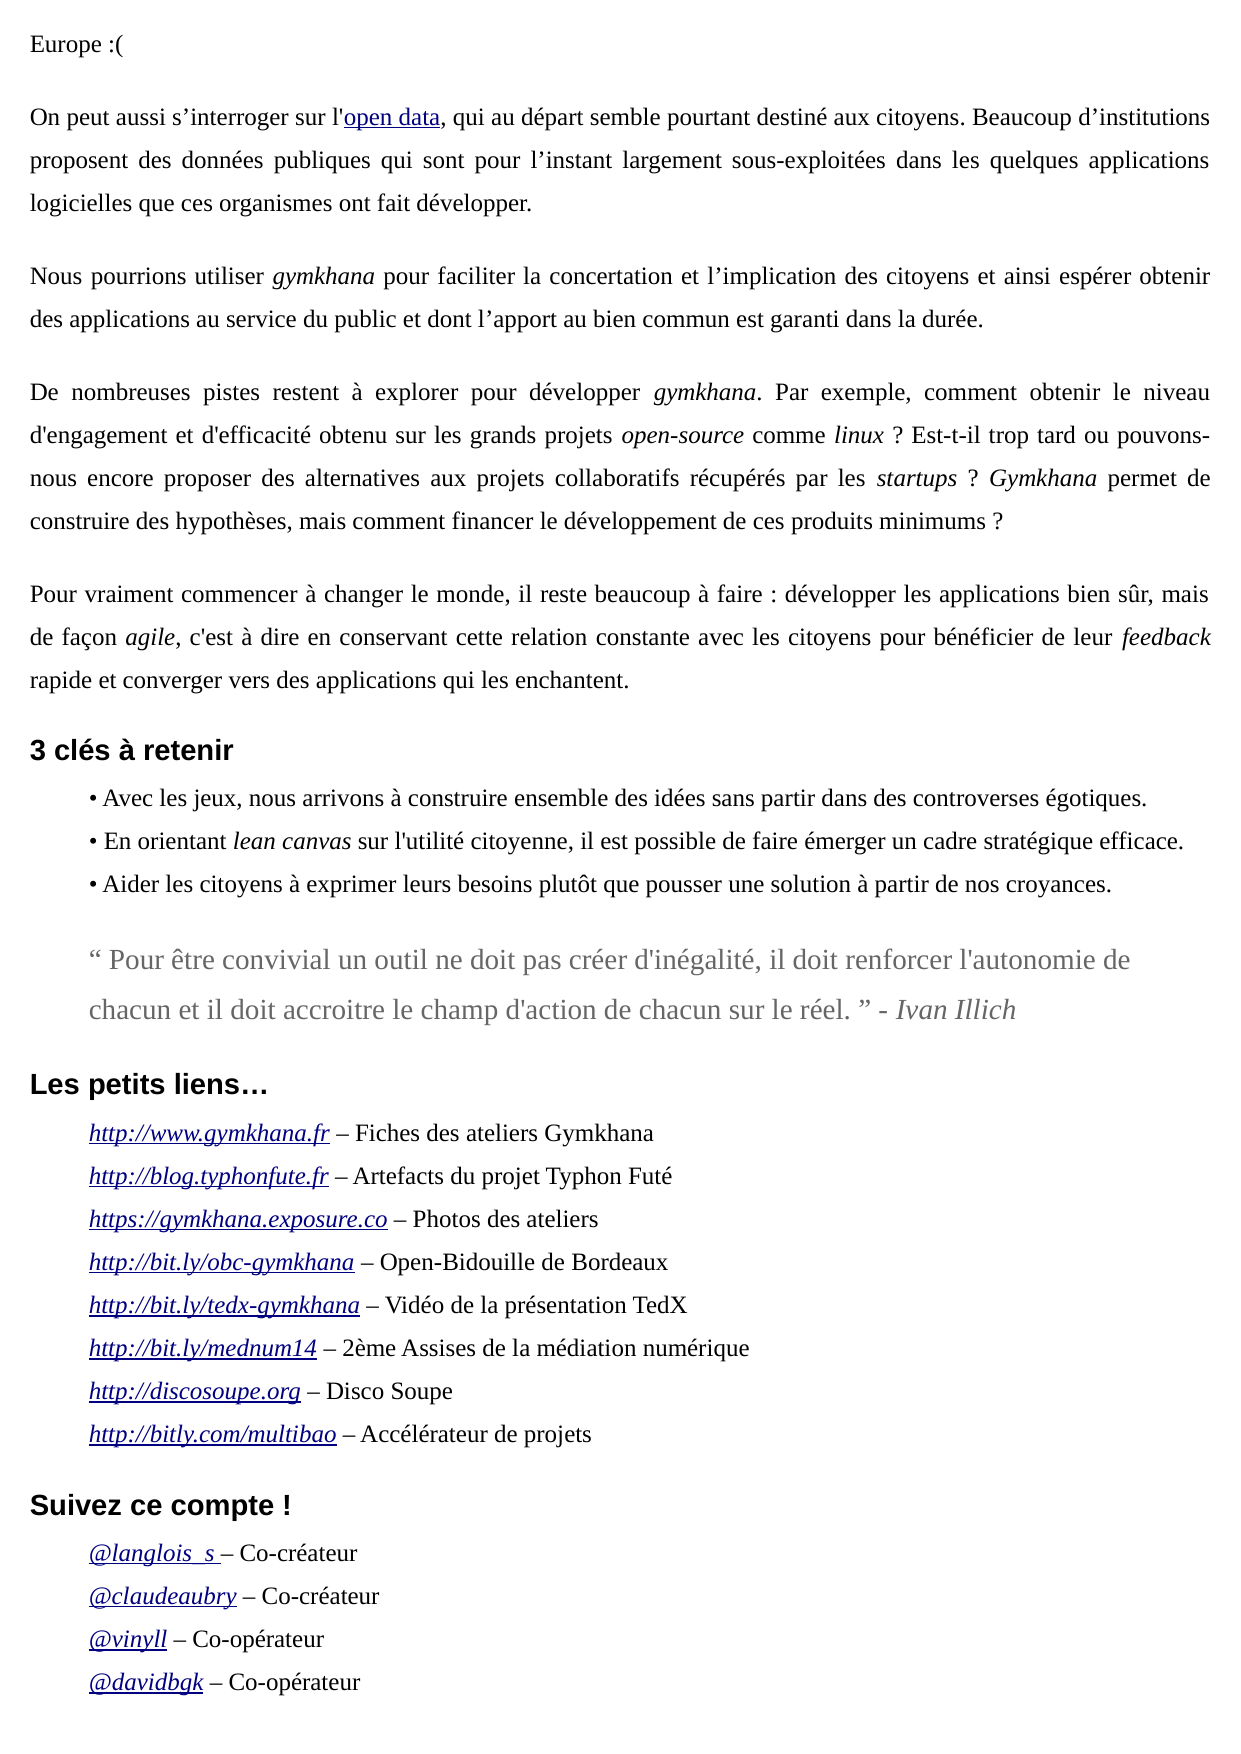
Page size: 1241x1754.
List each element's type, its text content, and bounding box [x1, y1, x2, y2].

text De nombreuses pistes restent à explorer pour développer gymkhana. Par exemple, comment obtenir le niveau d'engagement et d'efficacité obtenu sur les grands projets open-source comme linux ? Est-t-il trop tard ou pouvons-nous encore proposer des alternatives aux projets collaboratifs récupérés par les startups ? Gymkhana permet de construire des hypothèses, mais comment financer le développement de ces produits minimums ? [29, 377, 1211, 535]
text @vinyll – Co-opérateur [29, 1624, 1211, 1653]
text • Aider les citoyens à exprimer leurs besoins plutôt que pousser une solution à partir de nos croyances. [29, 869, 1211, 898]
text “ Pour être convivial un outil ne doit pas créer d'inégalité, il doit renforcer l'autonomie de chacun et il doit accroitre le champ d'action de chacun sur le réel. ” - Ivan Illich [88, 942, 1211, 1026]
text http://bitly.com/multibao – Accélérateur de projets [29, 1419, 1211, 1448]
text http://bit.ly/tedx-gymkhana – Vidéo de la présentation TedX [29, 1290, 1211, 1319]
subtitle Suivez ce compte ! [29, 1487, 1211, 1521]
text Europe :( [29, 29, 1211, 58]
text http://bit.ly/mednum14 – 2ème Assises de la médiation numérique [29, 1333, 1211, 1362]
text https://gymkhana.exposure.co – Photos des ateliers [29, 1204, 1211, 1233]
text @davidbgk – Co-opérateur [29, 1667, 1211, 1696]
text http://www.gymkhana.fr – Fiches des ateliers Gymkhana [29, 1118, 1211, 1146]
text • Avec les jeux, nous arrivons à construire ensemble des idées sans partir dans des controverses égotiques. [29, 783, 1211, 812]
text http://blog.typhonfute.fr – Artefacts du projet Typhon Futé [29, 1161, 1211, 1189]
text http://bit.ly/obc-gymkhana – Open-Bidouille de Bordeaux [29, 1247, 1211, 1276]
text On peut aussi s’interroger sur l'open data, qui au départ semble pourtant destiné aux citoyens. Beaucoup d’institutions proposent des données publiques qui sont pour l’instant largement sous-exploitées dans les quelques applications logicielles que ces organismes ont fait développer. [29, 102, 1211, 217]
text @claudeaubry – Co-créateur [29, 1581, 1211, 1610]
text Pour vraiment commencer à changer le monde, il reste beaucoup à faire : développer les applications bien sûr, mais de façon agile, c'est à dire en conservant cette relation constante avec les citoyens pour bénéficier de leur feedback rapide et converger vers des applications qui les enchantent. [29, 579, 1211, 694]
text @langlois_s – Co-créateur [29, 1538, 1211, 1567]
subtitle Les petits liens… [29, 1067, 1211, 1101]
subtitle 3 clés à retenir [29, 733, 1211, 766]
text • En orientant lean canvas sur l'utilité citoyenne, il est possible de faire émerger un cadre stratégique efficace. [29, 826, 1211, 855]
text http://discosoupe.org – Disco Soupe [29, 1376, 1211, 1405]
text Nous pourrions utiliser gymkhana pour faciliter la concertation et l’implication des citoyens et ainsi espérer obtenir des applications au service du public et dont l’apport au bien commun est garanti dans la durée. [29, 261, 1211, 333]
